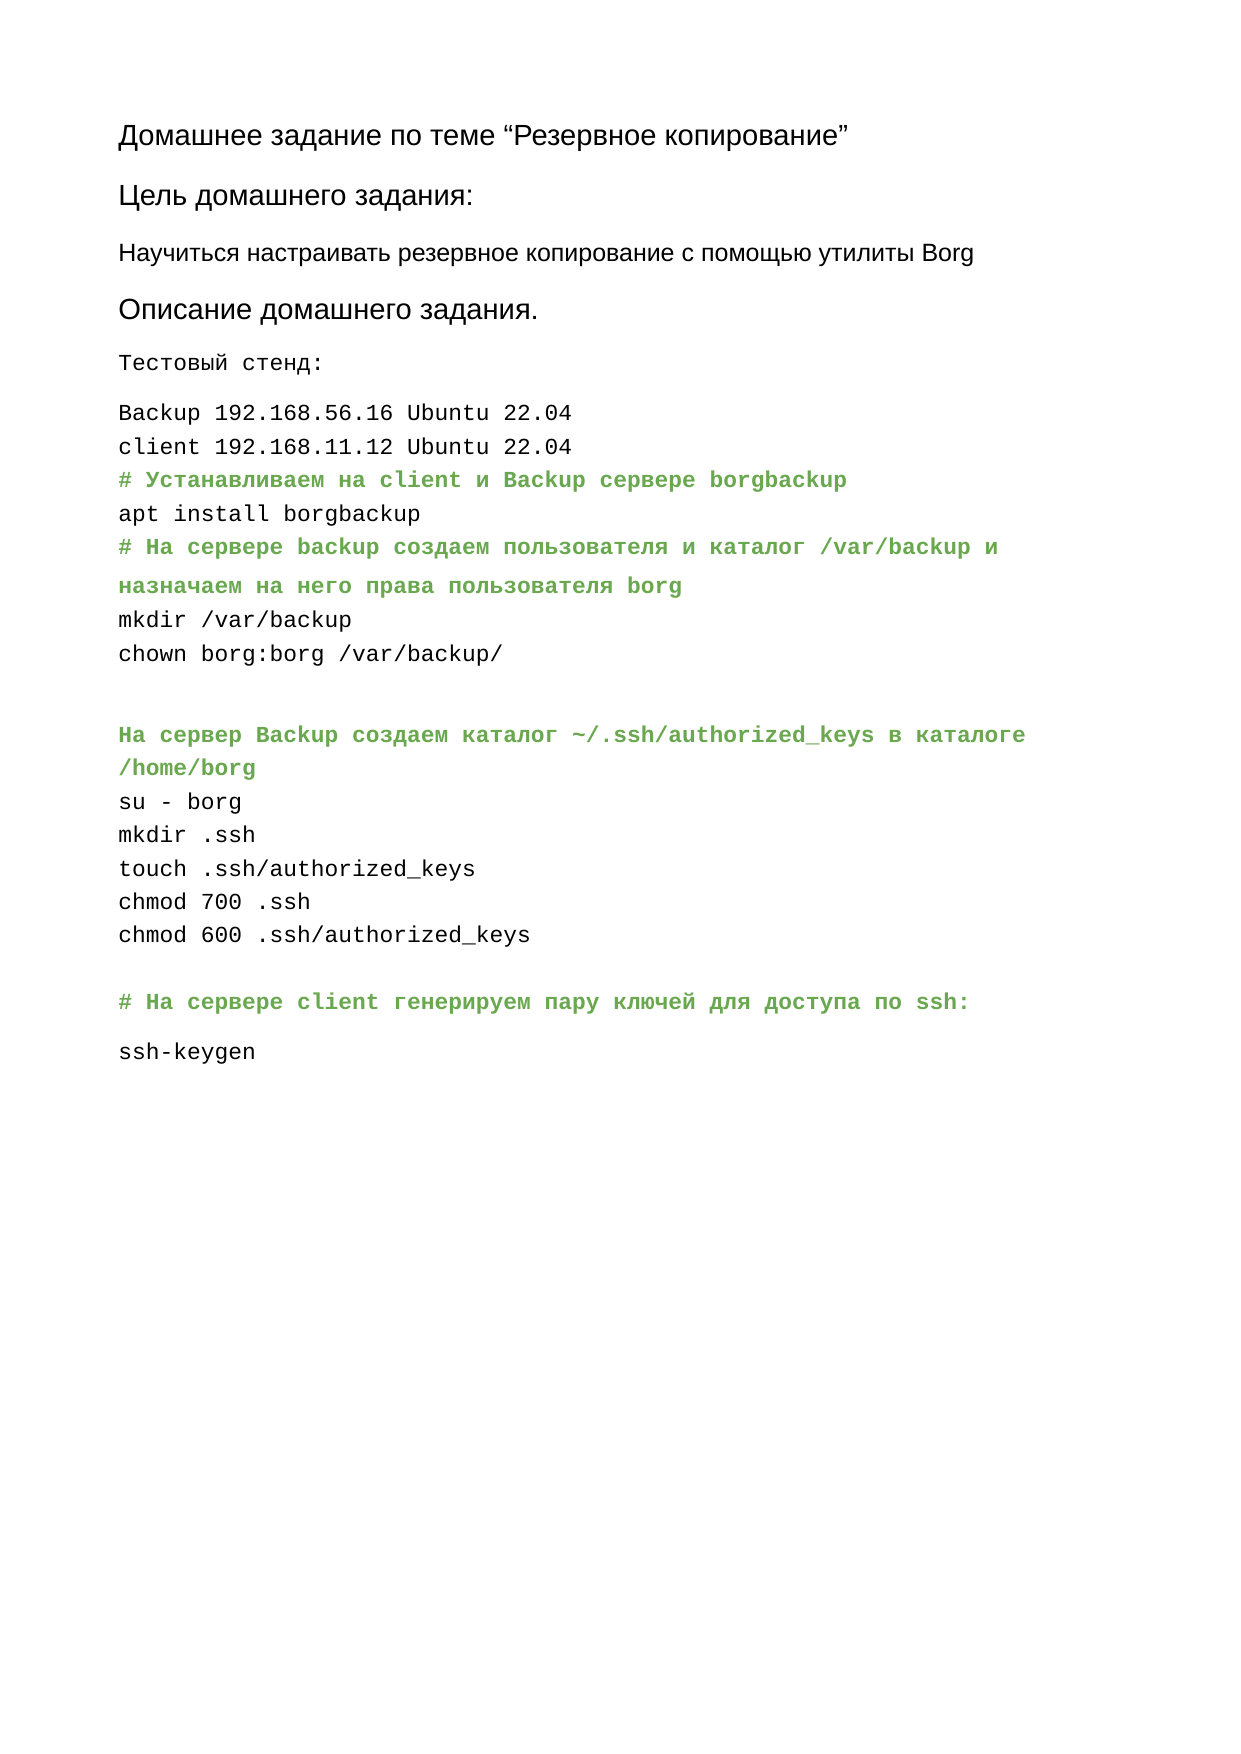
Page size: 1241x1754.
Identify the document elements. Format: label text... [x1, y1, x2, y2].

text На сервер Backup создаем каталог ~/.ssh/authorized_keys в каталоге /home/borg [118, 723, 1122, 782]
text Описание домашнего задания. [118, 292, 1122, 325]
text ssh-keygen [118, 1041, 1122, 1067]
text Тестовый стенд: [118, 352, 1122, 377]
text apt install borgbackup [118, 502, 1122, 528]
text Backup 192.168.56.16 Ubuntu 22.04 [118, 402, 1122, 428]
text client 192.168.11.12 Ubuntu 22.04 [118, 435, 1122, 461]
text Цель домашнего задания: [118, 178, 1122, 212]
text touch .ssh/authorized_keys [118, 857, 1122, 883]
text su - borg [118, 790, 1122, 816]
text mkdir .ssh [118, 823, 1122, 849]
text # Устанавливаем на client и Backup сервере borgbackup [118, 468, 1122, 494]
text # На сервере backup создаем пользователя и каталог /var/backup и назначаем на него права пользователя borg [118, 535, 1122, 600]
text chmod 700 .ssh [118, 890, 1122, 916]
text Домашнее задание по теме “Резервное копирование” [118, 118, 1122, 152]
text mkdir /var/backup [118, 609, 1122, 634]
text # На сервере client генерируем пару ключей для доступа по ssh: [118, 991, 1122, 1017]
text chown borg:borg /var/backup/ [118, 642, 1122, 668]
text Научиться настраивать резервное копирование с помощью утилиты Borg [118, 238, 1122, 267]
text chmod 600 .ssh/authorized_keys [118, 924, 1122, 950]
